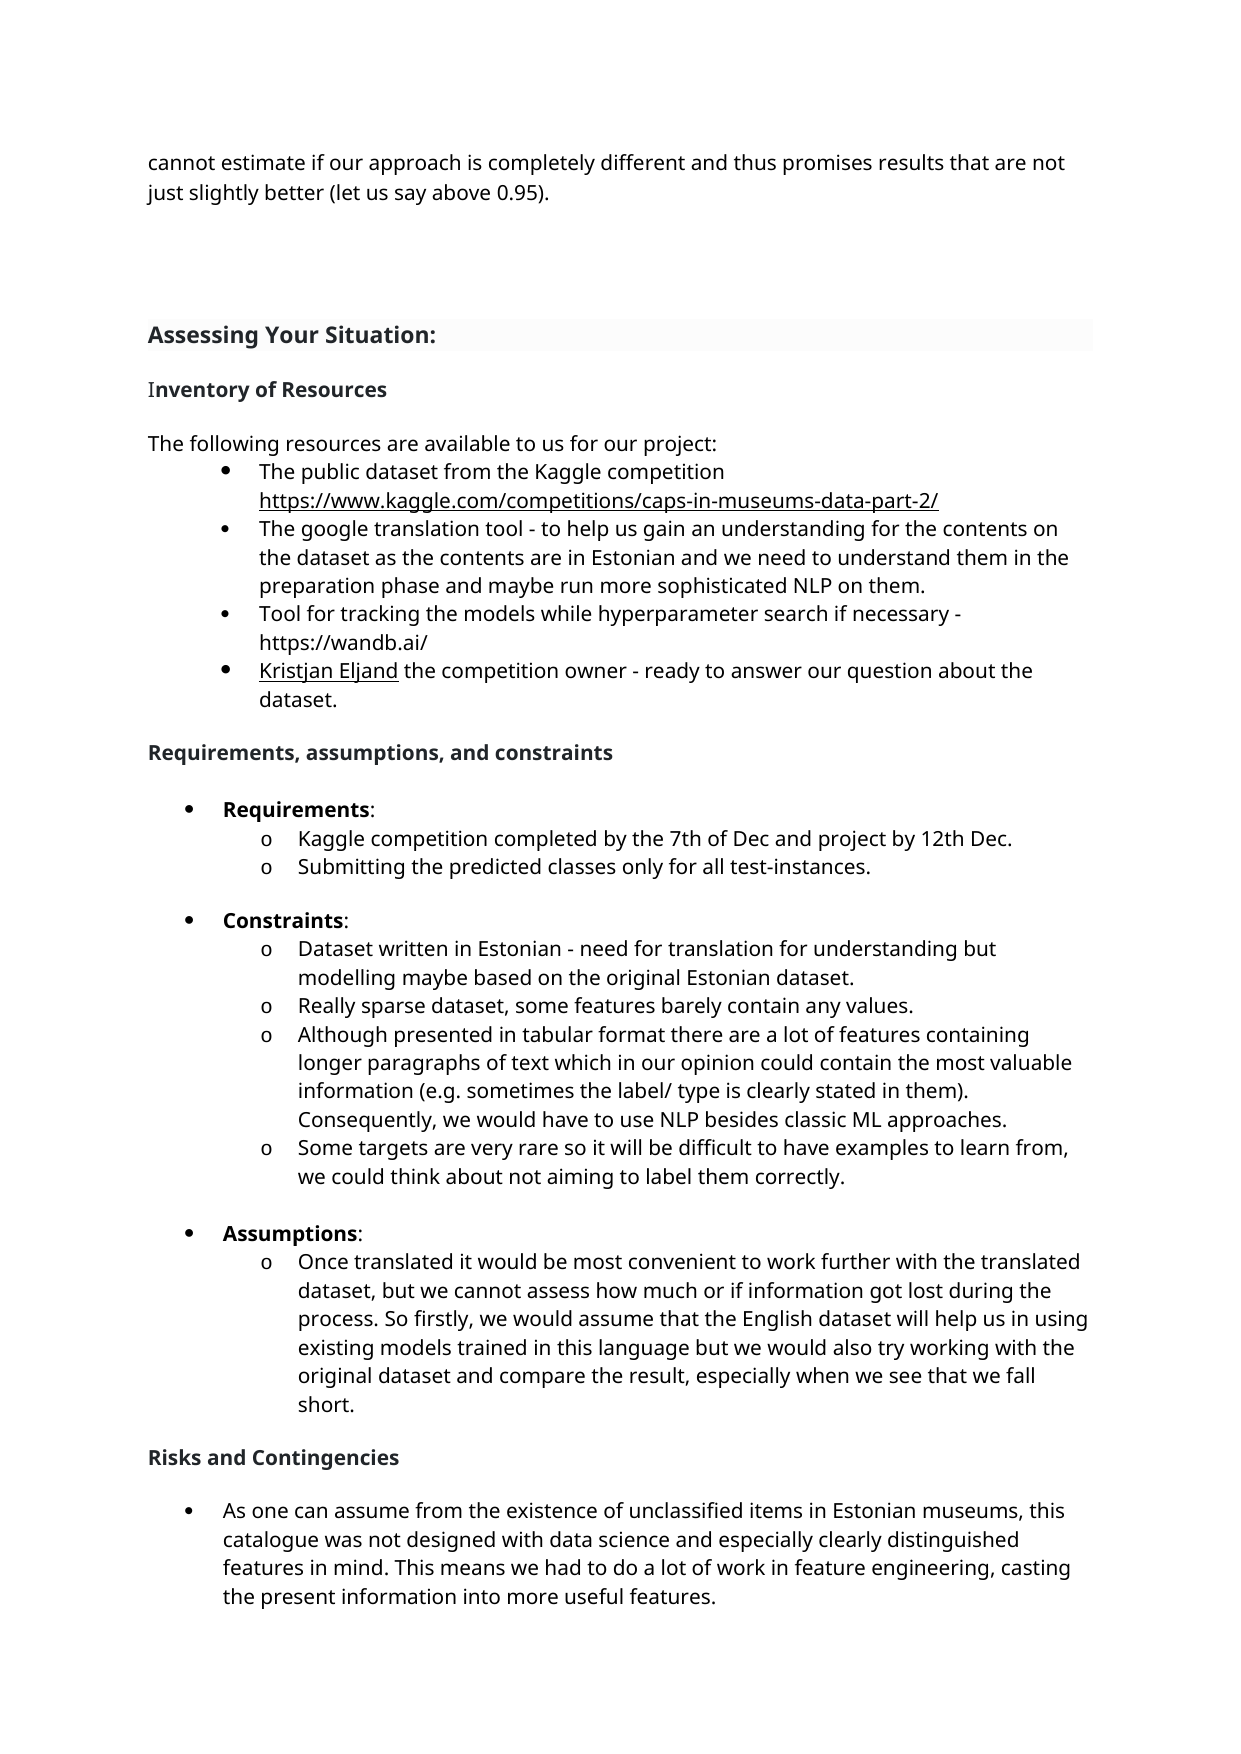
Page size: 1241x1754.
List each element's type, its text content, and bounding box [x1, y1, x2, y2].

text cannot estimate if our approach is completely different and thus promises results that are not just slightly better (let us say above 0.95). [148, 148, 1093, 207]
text Risks and Contingencies [148, 1443, 1093, 1472]
list Requirements: [185, 795, 1093, 824]
list Submitting the predicted classes only for all test-instances. [260, 852, 1093, 881]
list Once translated it would be most convenient to work further with the translated dataset, but we cannot assess how much or if information got lost during the process. So firstly, we would assume that the English dataset will help us in using existing models trained in this language but we would also try working with the original dataset and compare the result, especially when we see that we fall short. [260, 1247, 1093, 1418]
list Constraints: [185, 906, 1093, 934]
text The following resources are available to us for our project: [148, 429, 1093, 457]
text Inventory of Resources [148, 376, 1093, 404]
list Dataset written in Estonian - need for translation for understanding but modelling maybe based on the original Estonian dataset. [260, 934, 1093, 991]
list Kristjan Eljand the competition owner - ready to answer our question about the dataset. [221, 656, 1093, 713]
list Kaggle competition completed by the 7th of Dec and project by 12th Dec. [260, 824, 1093, 852]
list The google translation tool - to help us gain an understanding for the contents on the dataset as the contents are in Estonian and we need to understand them in the preparation phase and maybe run more sophisticated NLP on them. [221, 514, 1093, 599]
list Assumptions: [185, 1219, 1093, 1247]
text Assessing Your Situation: [148, 319, 1093, 351]
list The public dataset from the Kaggle competition https://www.kaggle.com/competitions/caps-in-museums-data-part-2/ [221, 457, 1093, 514]
list Really sparse dataset, some features barely contain any values. [260, 991, 1093, 1020]
list Some targets are very rare so it will be difficult to have examples to learn from, we could think about not aiming to label them correctly. [260, 1133, 1093, 1191]
list Although presented in tabular format there are a lot of features containing longer paragraphs of text which in our opinion could contain the most valuable information (e.g. sometimes the label/ type is clearly stated in them). Consequently, we would have to use NLP besides classic ML approaches. [260, 1020, 1093, 1133]
list Tool for tracking the models while hyperparameter search if necessary - https://wandb.ai/ [221, 599, 1093, 656]
list As one can assume from the existence of unclassified items in Estonian museums, this catalogue was not designed with data science and especially clearly distinguished features in mind. This means we had to do a lot of work in feature engineering, casting the present information into more useful features. [185, 1497, 1093, 1610]
text Requirements, assumptions, and constraints [148, 738, 1093, 767]
